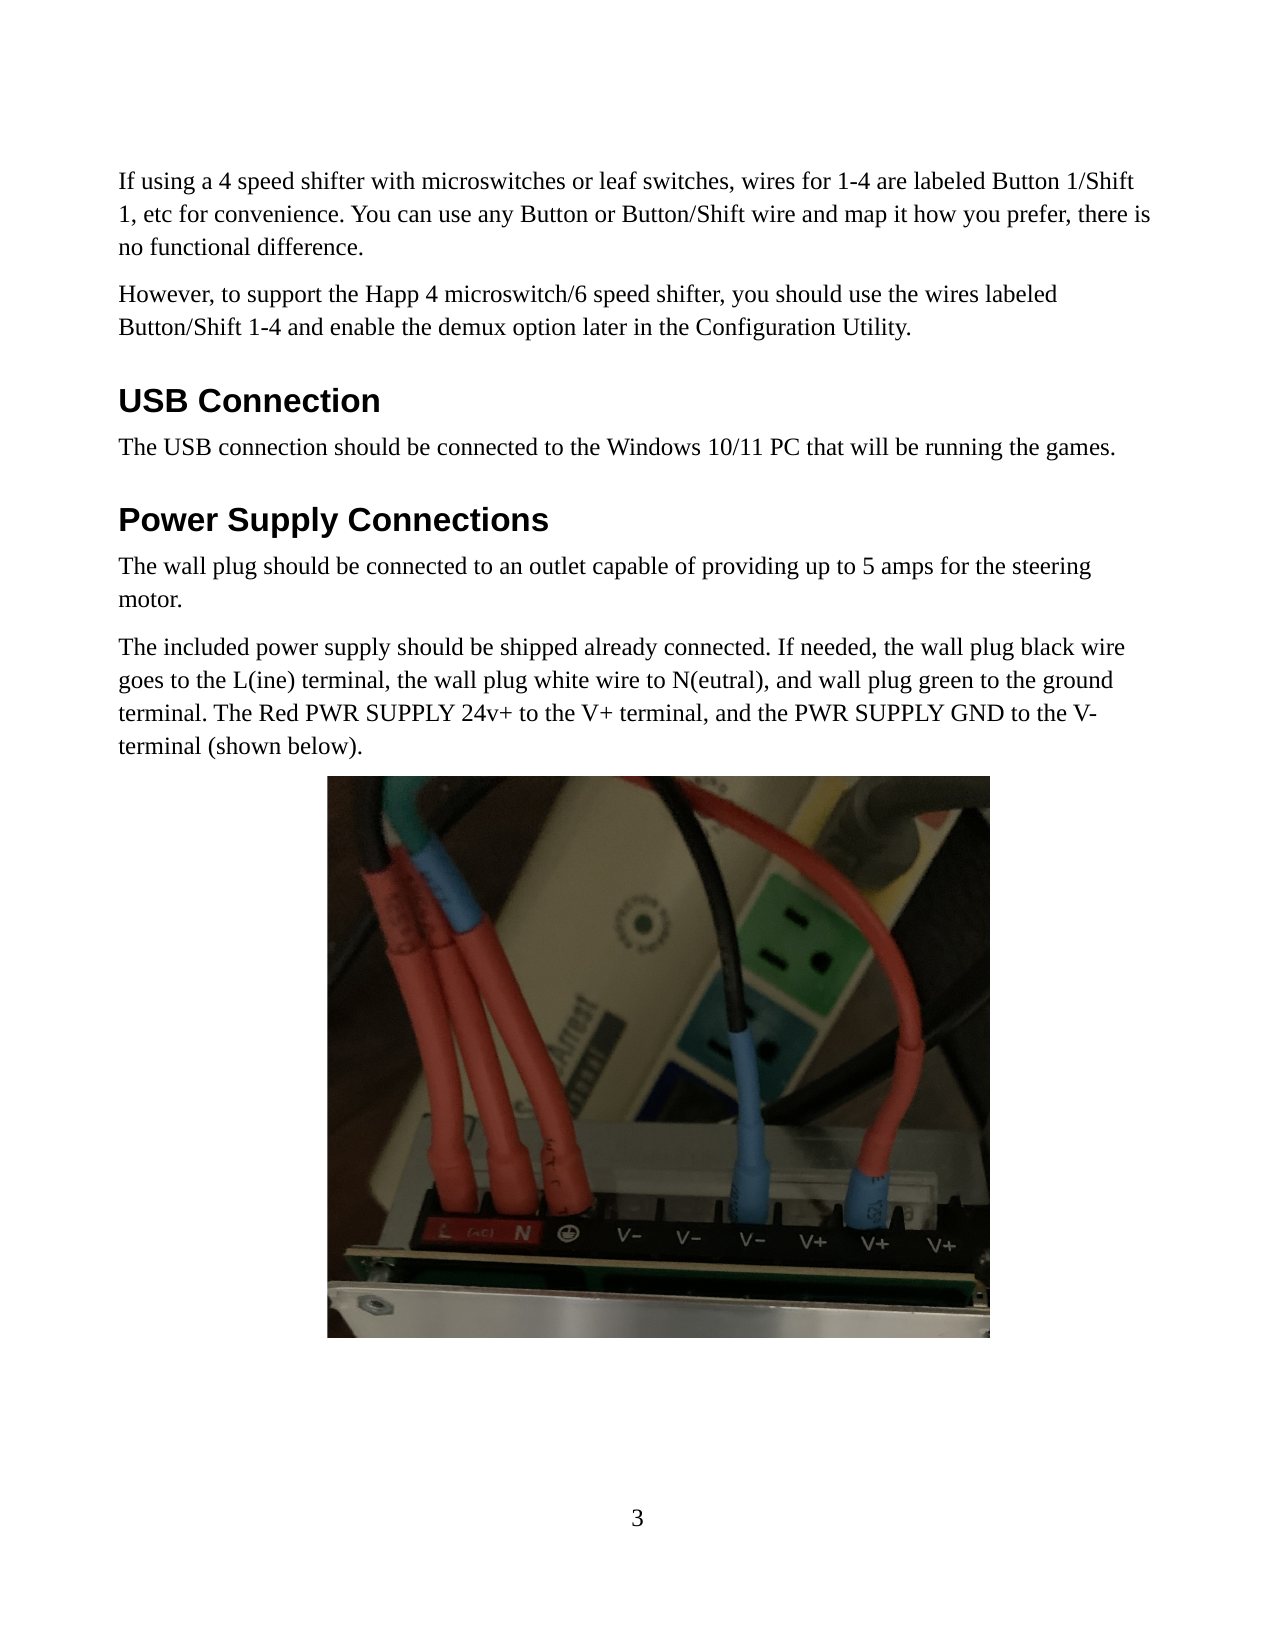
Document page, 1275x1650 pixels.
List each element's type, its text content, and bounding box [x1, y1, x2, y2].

text The wall plug should be connected to an outlet capable of providing up to 5 amps for the steering motor. [118, 551, 1157, 613]
picture [327, 776, 990, 1338]
text If using a 4 speed shifter with microswitches or leaf switches, wires for 1-4 are labeled Button 1/Shift 1, etc for convenience. You can use any Button or Button/Shift wire and map it how you prefer, there is no functional difference. [118, 166, 1157, 261]
text The USB connection should be connected to the Windows 10/11 PC that will be running the games. [118, 432, 1157, 461]
subtitle USB Connection [118, 381, 1157, 419]
text However, to support the Happ 4 microswitch/6 speed shifter, you should use the wires labeled Button/Shift 1-4 and enable the demux option later in the Configuration Utility. [118, 279, 1157, 341]
text The included power supply should be shipped already connected. If needed, the wall plug black wire goes to the L(ine) terminal, the wall plug white wire to N(eutral), and wall plug green to the ground terminal. The Red PWR SUPPLY 24v+ to the V+ terminal, and the PWR SUPPLY GND to the V- terminal (shown below). [118, 632, 1157, 759]
subtitle Power Supply Connections [118, 500, 1157, 539]
